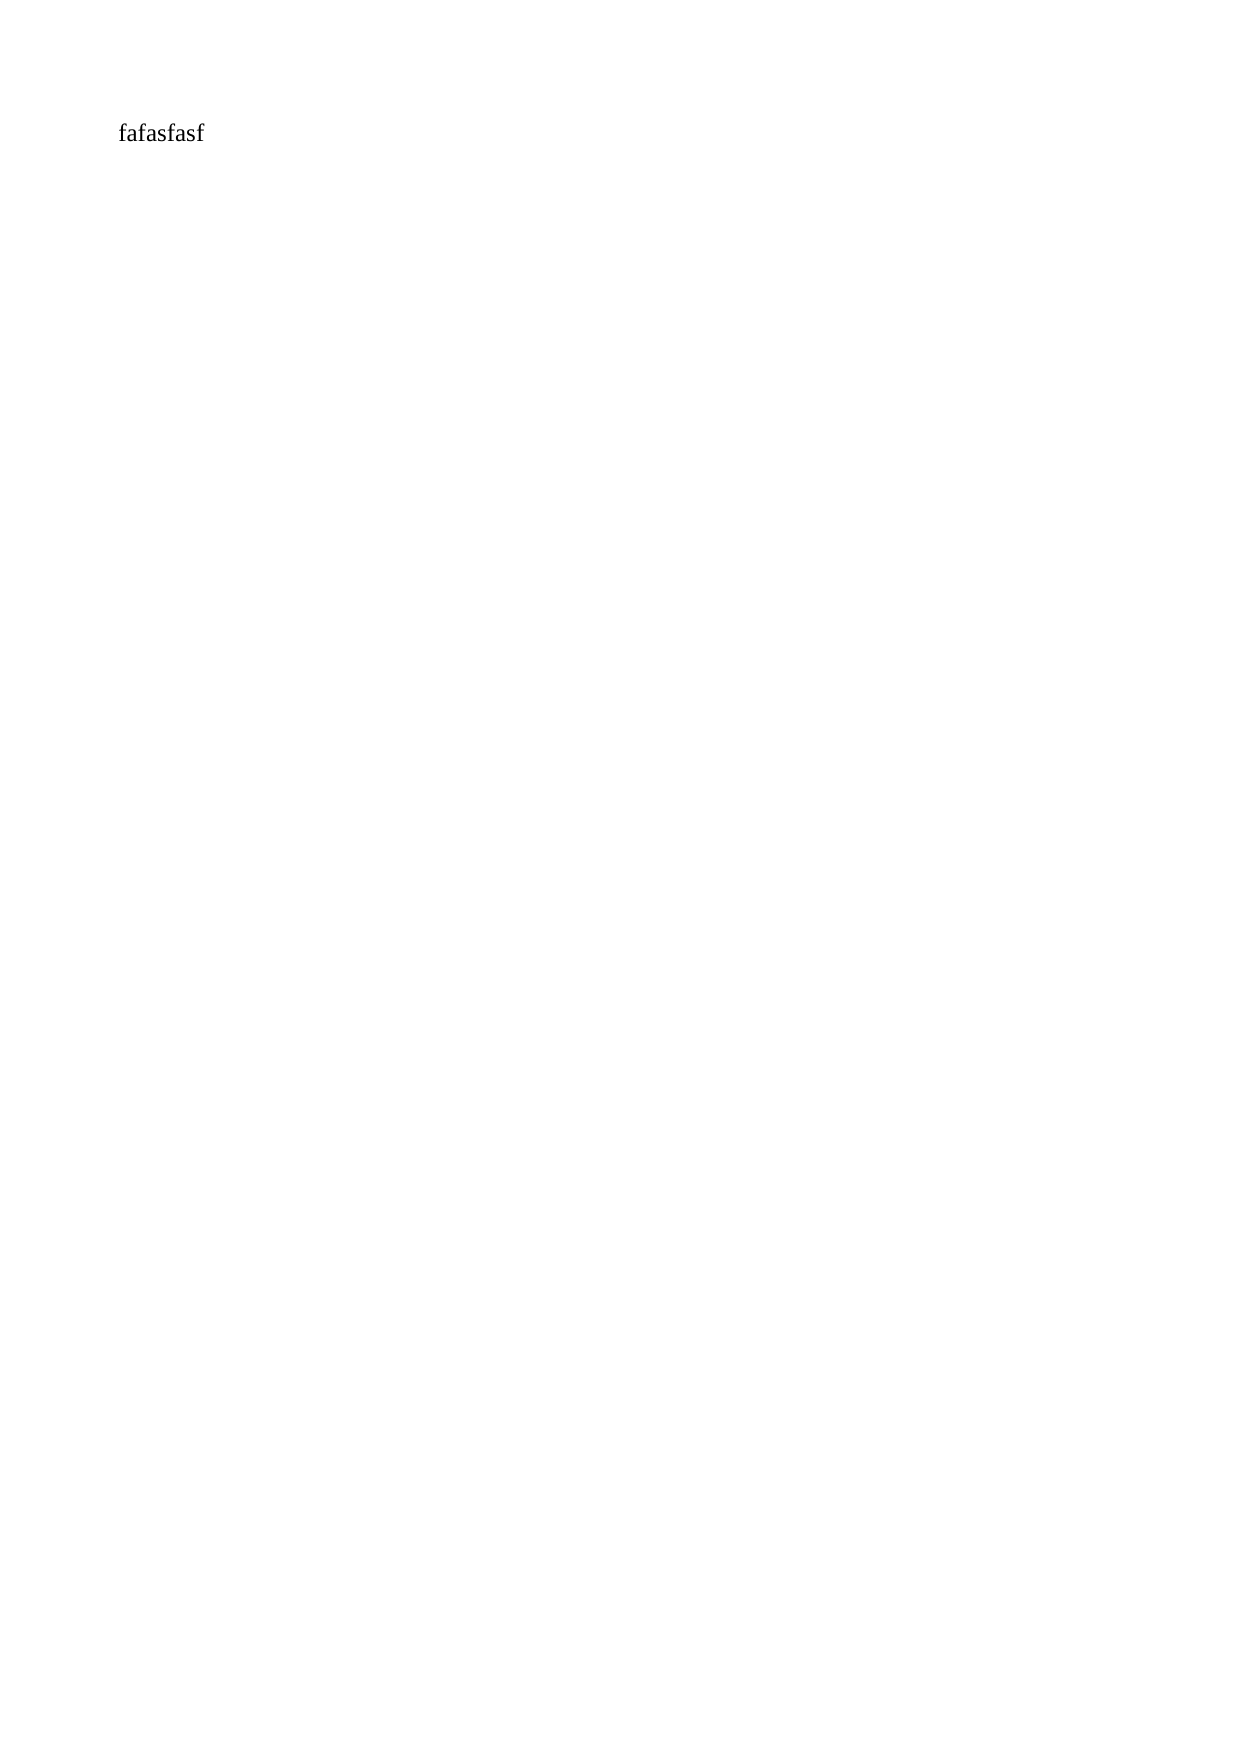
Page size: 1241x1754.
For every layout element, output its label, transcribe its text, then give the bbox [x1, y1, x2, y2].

text fafasfasf [118, 118, 1122, 147]
